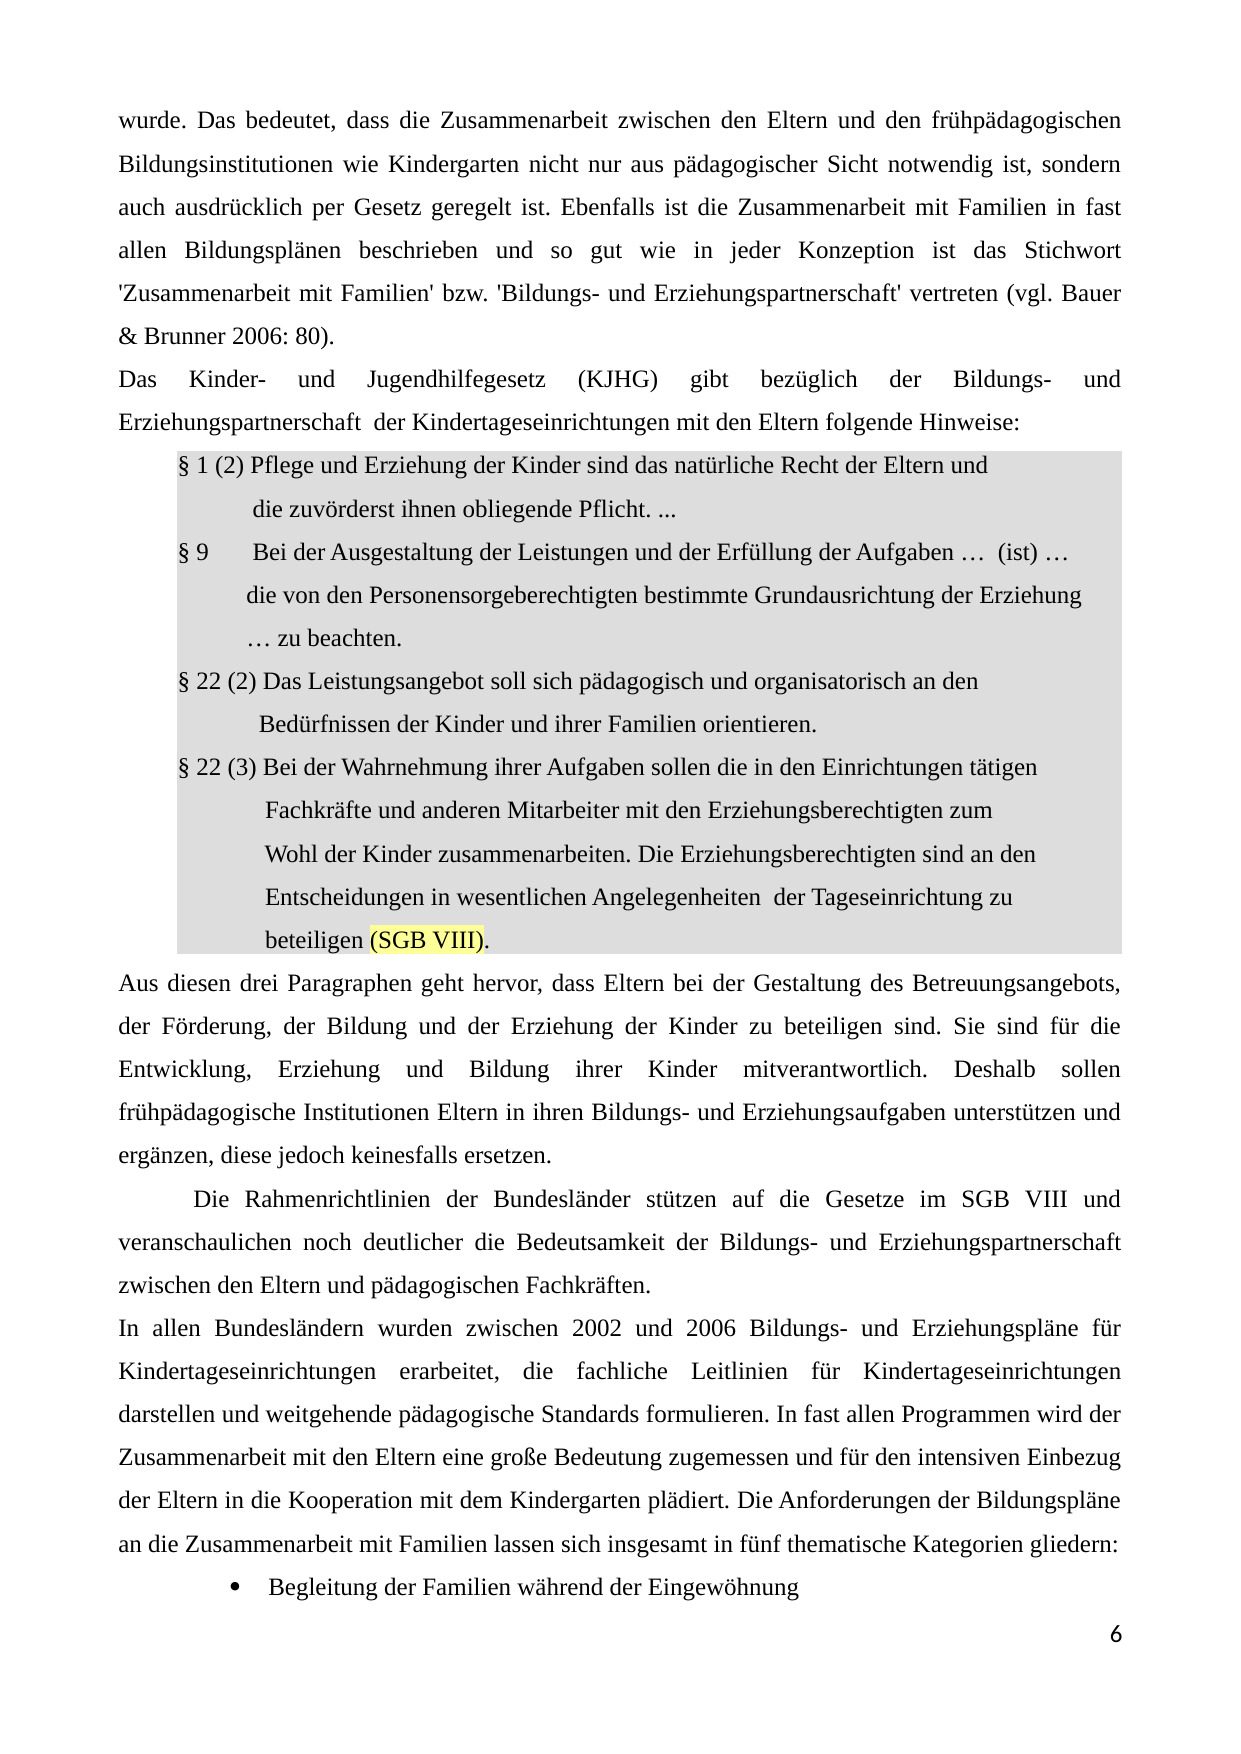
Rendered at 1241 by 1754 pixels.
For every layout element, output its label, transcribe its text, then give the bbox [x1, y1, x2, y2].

text § 22 (2) Das Leistungsangebot soll sich pädagogisch und organisatorisch an den Bedürfnissen der Kinder und ihrer Familien orientieren. [177, 666, 1122, 738]
text Wohl der Kinder zusammenarbeiten. Die Erziehungsberechtigten sind an den [177, 839, 1122, 867]
text Aus diesen drei Paragraphen geht hervor, dass Eltern bei der Gestaltung des Betreuungsangebots, der Förderung, der Bildung und der Erziehung der Kinder zu beteiligen sind. Sie sind für die Entwicklung, Erziehung und Bildung ihrer Kinder mitverantwortlich. Deshalb sollen frühpädagogische Institutionen Eltern in ihren Bildungs- und Erziehungsaufgaben unterstützen und ergänzen, diese jedoch keinesfalls ersetzen. [118, 968, 1122, 1169]
text Fachkräfte und anderen Mitarbeiter mit den Erziehungsberechtigten zum [177, 796, 1122, 824]
list Begleitung der Familien während der Eingewöhnung [231, 1572, 1122, 1601]
text In allen Bundesländern wurden zwischen 2002 und 2006 Bildungs- und Erziehungspläne für Kindertageseinrichtungen erarbeitet, die fachliche Leitlinien für Kindertageseinrichtungen darstellen und weitgehende pädagogische Standards formulieren. In fast allen Programmen wird der Zusammenarbeit mit den Eltern eine große Bedeutung zugemessen und für den intensiven Einbezug der Eltern in die Kooperation mit dem Kindergarten plädiert. Die Anforderungen der Bildungspläne an die Zusammenarbeit mit Familien lassen sich insgesamt in fünf thematische Kategorien gliedern: [118, 1313, 1122, 1557]
text Entscheidungen in wesentlichen Angelegenheiten der Tageseinrichtung zu [177, 882, 1122, 911]
text § 9 Bei der Ausgestaltung der Leistungen und der Erfüllung der Aufgaben … (ist) … [177, 537, 1122, 566]
text die von den Personensorgeberechtigten bestimmte Grundausrichtung der Erziehung [177, 580, 1122, 609]
text beteiligen (SGB VIII). [177, 925, 1122, 954]
text Die Rahmenrichtlinien der Bundesländer stützen auf die Gesetze im SGB VIII und veranschaulichen noch deutlicher die Bedeutsamkeit der Bildungs- und Erziehungspartnerschaft zwischen den Eltern und pädagogischen Fachkräften. [118, 1184, 1122, 1299]
text wurde. Das bedeutet, dass die Zusammenarbeit zwischen den Eltern und den frühpädagogischen Bildungsinstitutionen wie Kindergarten nicht nur aus pädagogischer Sicht notwendig ist, sondern auch ausdrücklich per Gesetz geregelt ist. Ebenfalls ist die Zusammenarbeit mit Familien in fast allen Bildungsplänen beschrieben und so gut wie in jeder Konzeption ist das Stichwort 'Zusammenarbeit mit Familien' bzw. 'Bildungs- und Erziehungspartnerschaft' vertreten (vgl. Bauer & Brunner 2006: 80). [118, 106, 1122, 350]
text Das Kinder- und Jugendhilfegesetz (KJHG) gibt bezüglich der Bildungs- und Erziehungspartnerschaft der Kindertageseinrichtungen mit den Eltern folgende Hinweise: [118, 364, 1122, 436]
text § 1 (2) Pflege und Erziehung der Kinder sind das natürliche Recht der Eltern und die zuvörderst ihnen obliegende Pflicht. ... [177, 451, 1122, 522]
text … zu beachten. [177, 623, 1122, 652]
text § 22 (3) Bei der Wahrnehmung ihrer Aufgaben sollen die in den Einrichtungen tätigen [177, 752, 1122, 781]
